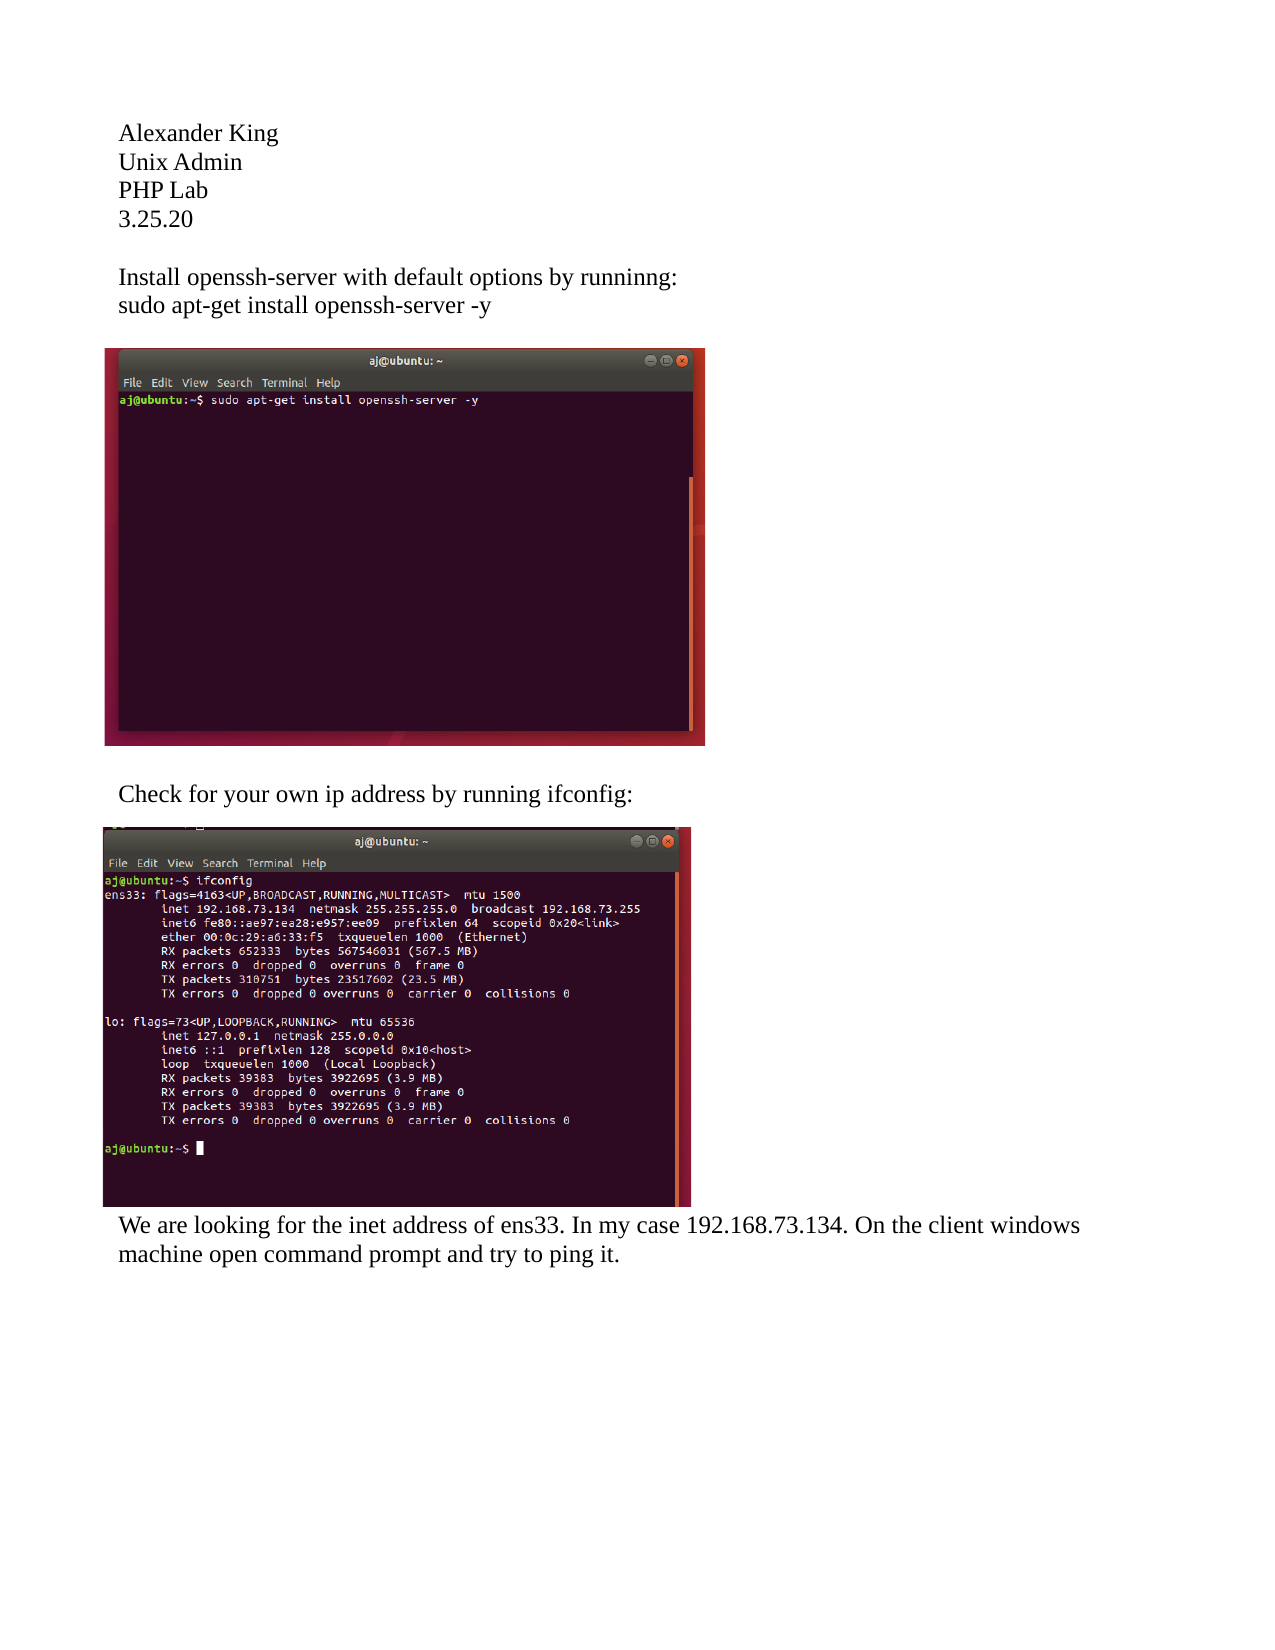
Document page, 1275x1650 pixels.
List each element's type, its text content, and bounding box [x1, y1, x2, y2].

picture [102, 827, 692, 1207]
text Check for your own ip address by running ifconfig: [118, 779, 1157, 808]
text We are looking for the inet address of ens33. In my case 192.168.73.134. On the client windows machine open command prompt and try to ping it. [118, 1211, 1157, 1268]
text PHP Lab [118, 176, 1157, 204]
text Install openssh-server with default options by runninng: sudo apt-get install openssh-server -y [118, 262, 1157, 319]
text Alexander King [118, 118, 1157, 147]
picture [104, 348, 706, 746]
text Unix Admin [118, 147, 1157, 176]
text 3.25.20 [118, 204, 1157, 233]
